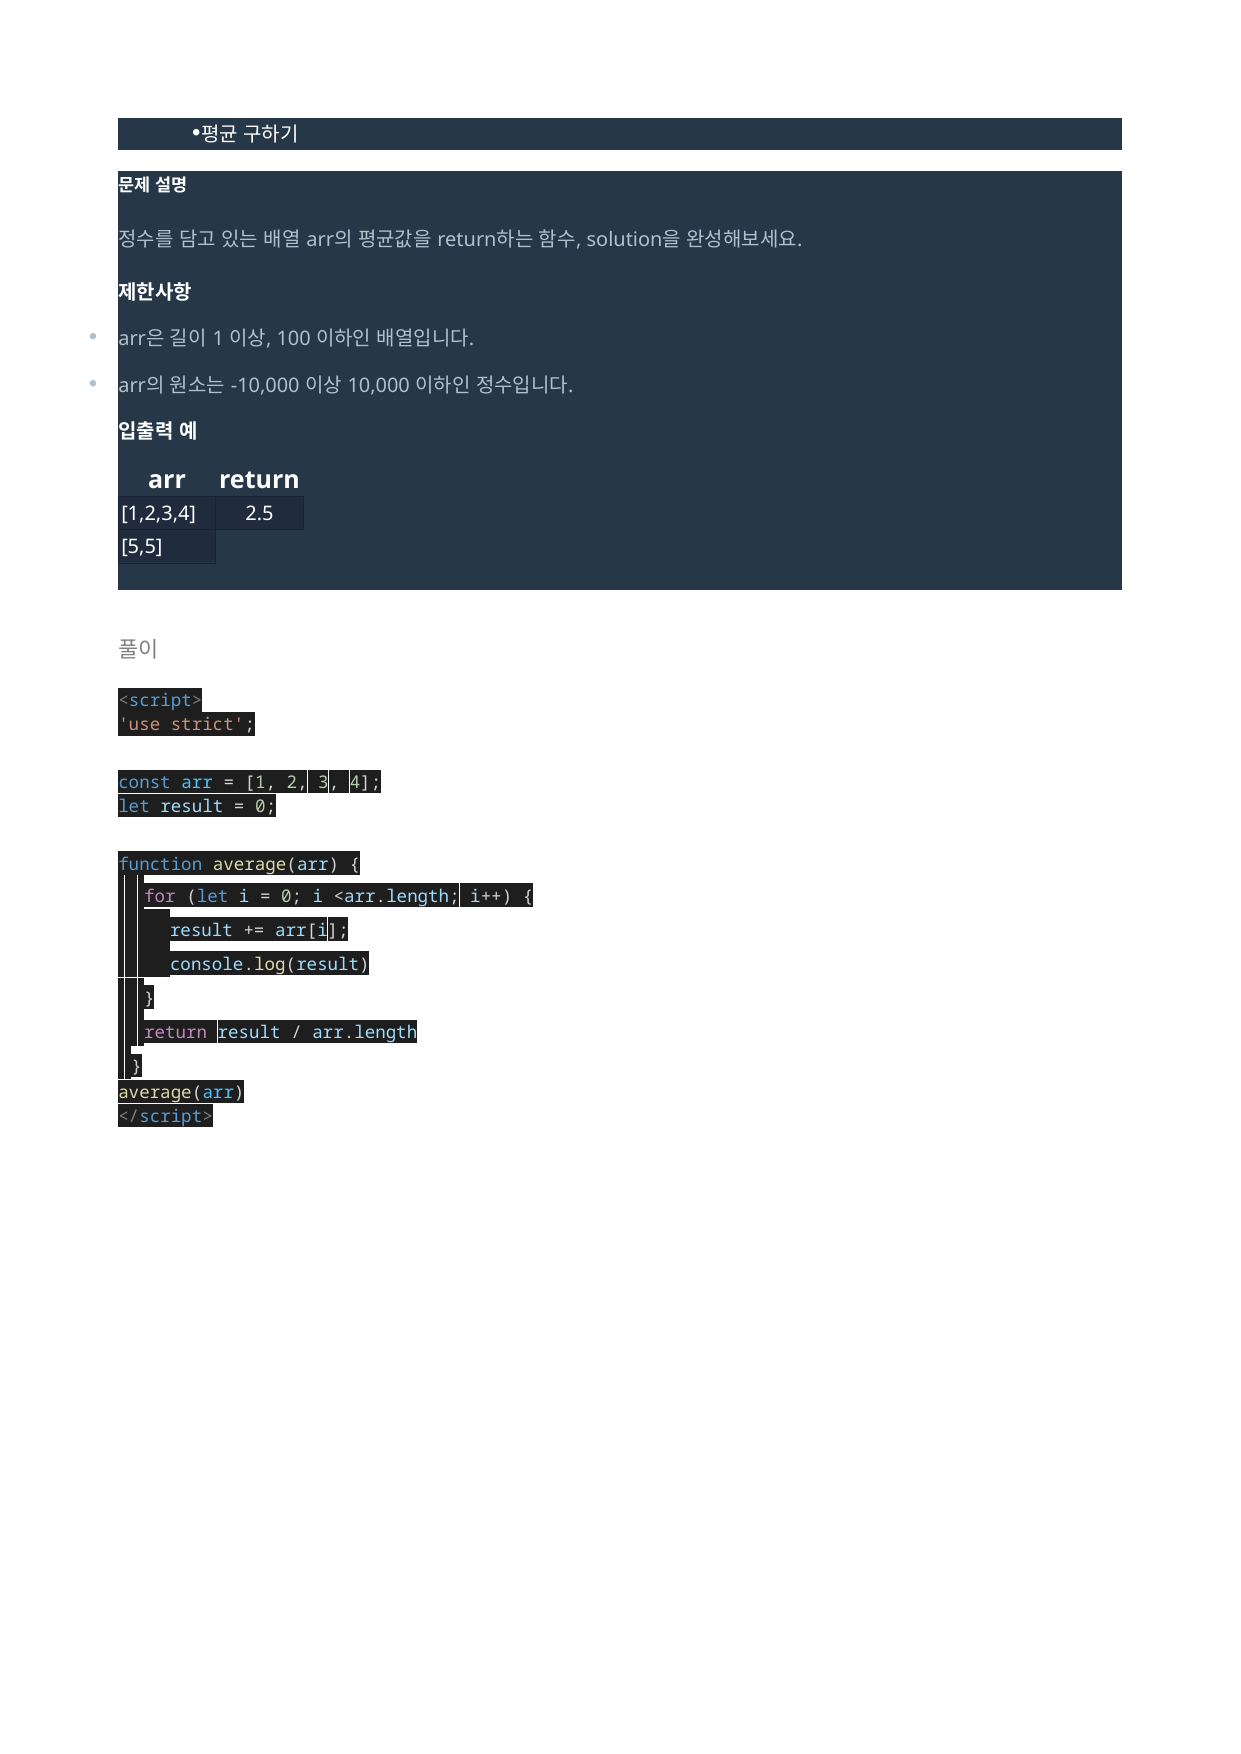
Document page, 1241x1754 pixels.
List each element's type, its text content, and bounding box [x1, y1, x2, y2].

text for (let i = 0; i <arr.length; i++) { [118, 875, 1122, 909]
list arr의 원소는 -10,000 이상 10,000 이하인 정수입니다. [118, 369, 1122, 398]
list arr은 길이 1 이상, 100 이하인 배열입니다. [118, 322, 1122, 351]
text </script> [118, 1103, 1122, 1127]
text average(arr) [118, 1079, 1122, 1103]
text 'use strict'; [118, 712, 1122, 736]
text const arr = [1, 2, 3, 4]; [118, 769, 1122, 793]
table_cell [5,5] [119, 530, 215, 562]
text <script> [118, 688, 1122, 712]
table_header return [215, 462, 303, 496]
table_cell [216, 530, 303, 562]
text } [118, 1046, 1122, 1079]
table_cell 2.5 [216, 497, 303, 529]
table_header arr [118, 462, 215, 496]
text function average(arr) { [118, 851, 1122, 875]
list 평균 구하기 [118, 118, 1122, 150]
text 정수를 담고 있는 배열 arr의 평균값을 return하는 함수, solution을 완성해보세요. [118, 223, 1122, 253]
text 풀이 [118, 632, 1122, 664]
text } [118, 977, 1122, 1011]
text console.log(result) [118, 943, 1122, 977]
subtitle 입출력 예 [118, 416, 1122, 444]
subtitle 제한사항 [118, 276, 1122, 305]
text return result / arr.length [118, 1011, 1122, 1046]
text let result = 0; [118, 793, 1122, 817]
subtitle 문제 설명 [118, 171, 1122, 196]
table_cell [1,2,3,4] [119, 497, 215, 529]
text result += arr[i]; [118, 909, 1122, 943]
